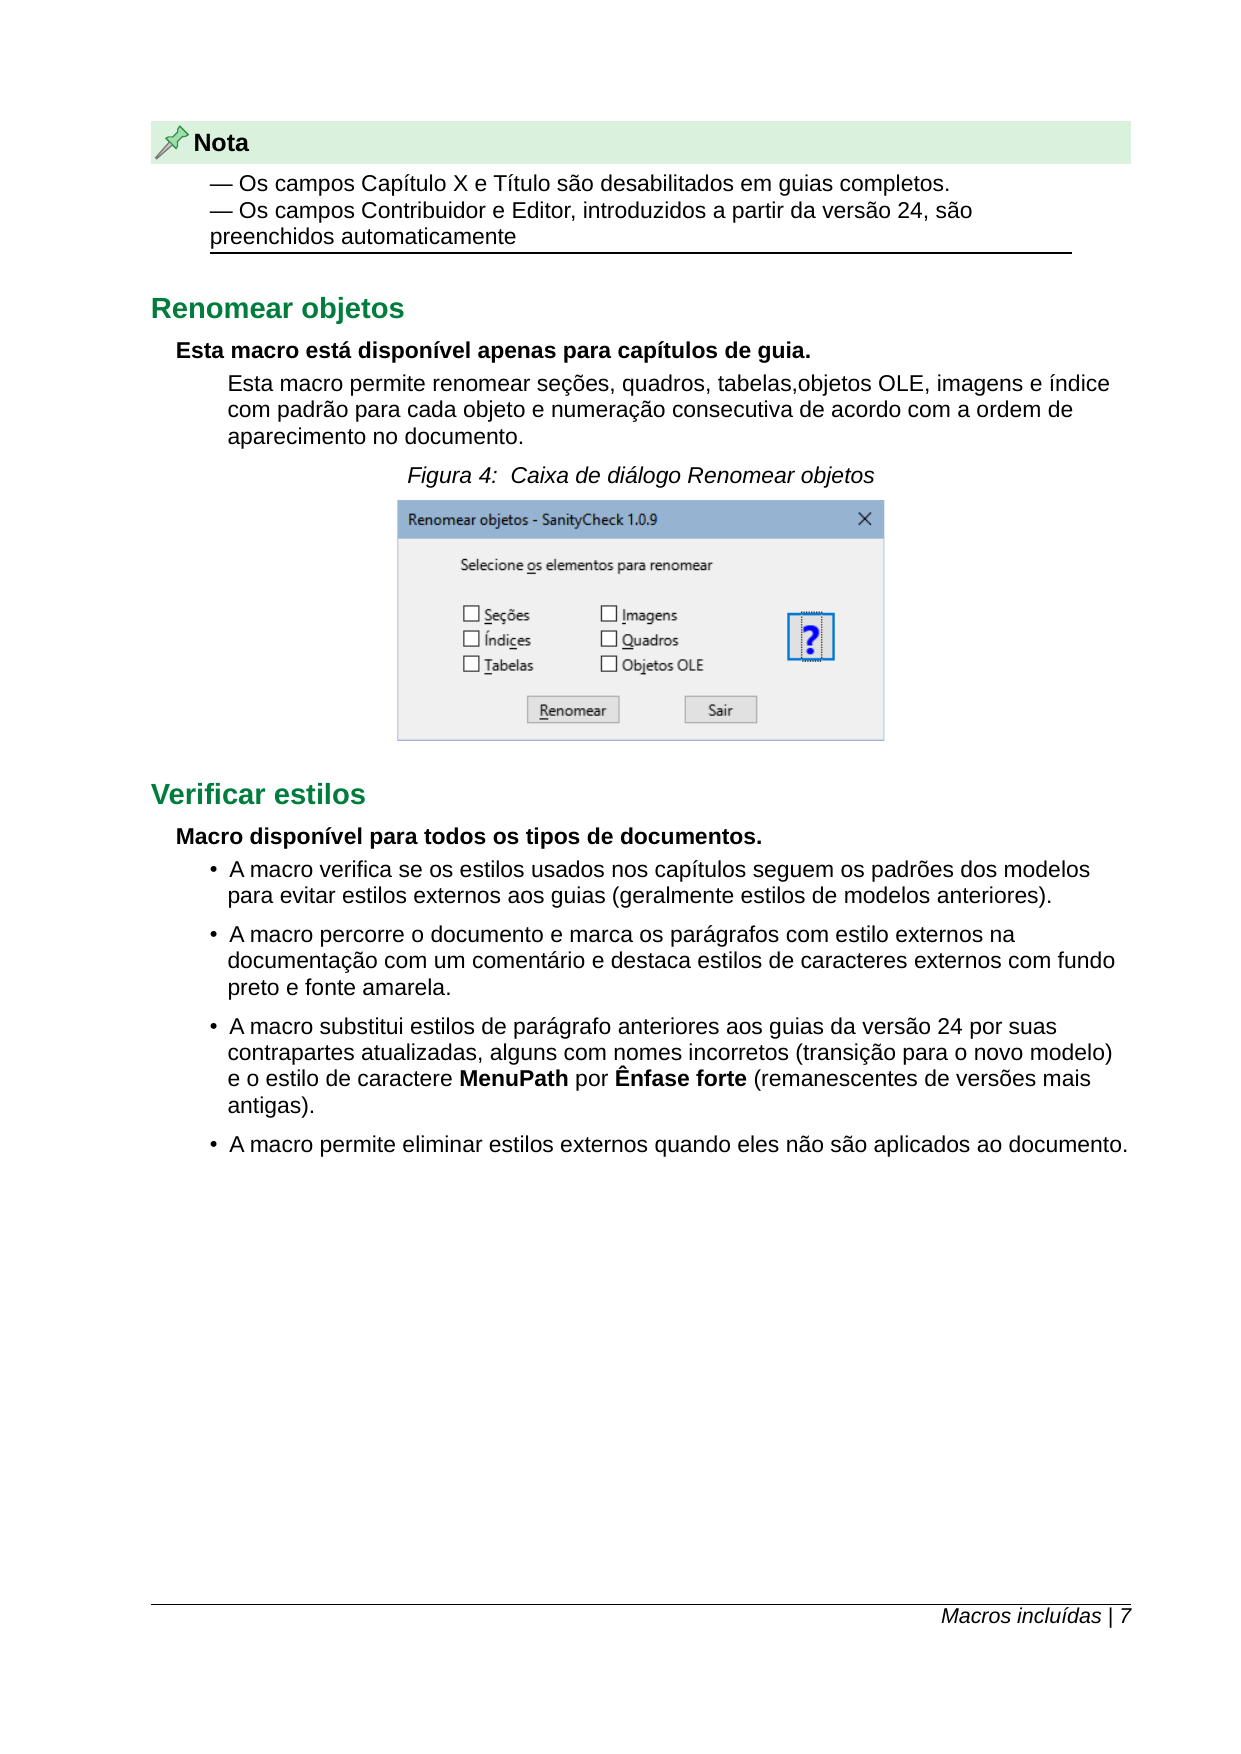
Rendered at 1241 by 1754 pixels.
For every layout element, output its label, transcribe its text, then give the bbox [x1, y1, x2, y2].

text Figura 4: Caixa de diálogo Renomear objetos [397, 462, 884, 488]
text Esta macro permite renomear seções, quadros, tabelas,objetos OLE, imagens e índice com padrão para cada objeto e numeração consecutiva de acordo com a ordem de aparecimento no documento. [227, 370, 1131, 449]
list A macro permite eliminar estilos externos quando eles não são aplicados ao documento. [209, 1131, 1131, 1157]
text Esta macro está disponível apenas para capítulos de guia. [176, 337, 1131, 364]
list A macro verifica se os estilos usados nos capítulos seguem os padrões dos modelos para evitar estilos externos aos guias (geralmente estilos de modelos anteriores). [209, 856, 1131, 909]
text Macro disponível para todos os tipos de documentos. [176, 823, 1131, 850]
list A macro percorre o documento e marca os parágrafos com estilo externos na documentação com um comentário e destaca estilos de caracteres externos com fundo preto e fonte amarela. [209, 921, 1131, 1000]
picture [397, 500, 885, 741]
list A macro substitui estilos de parágrafo anteriores aos guias da versão 24 por suas contrapartes atualizadas, alguns com nomes incorretos (transição para o novo modelo) e o estilo de caractere MenuPath por Ênfase forte (remanescentes de versões mais antigas). [209, 1013, 1131, 1118]
subtitle Renomear objetos [151, 292, 1131, 325]
text — Os campos Capítulo X e Título são desabilitados em guias completos. — Os campos Contribuidor e Editor, introduzidos a partir da versão 24, são preenchidos automaticamente [209, 170, 1072, 254]
subtitle Verificar estilos [151, 777, 1131, 811]
subtitle Nota [151, 121, 1131, 164]
